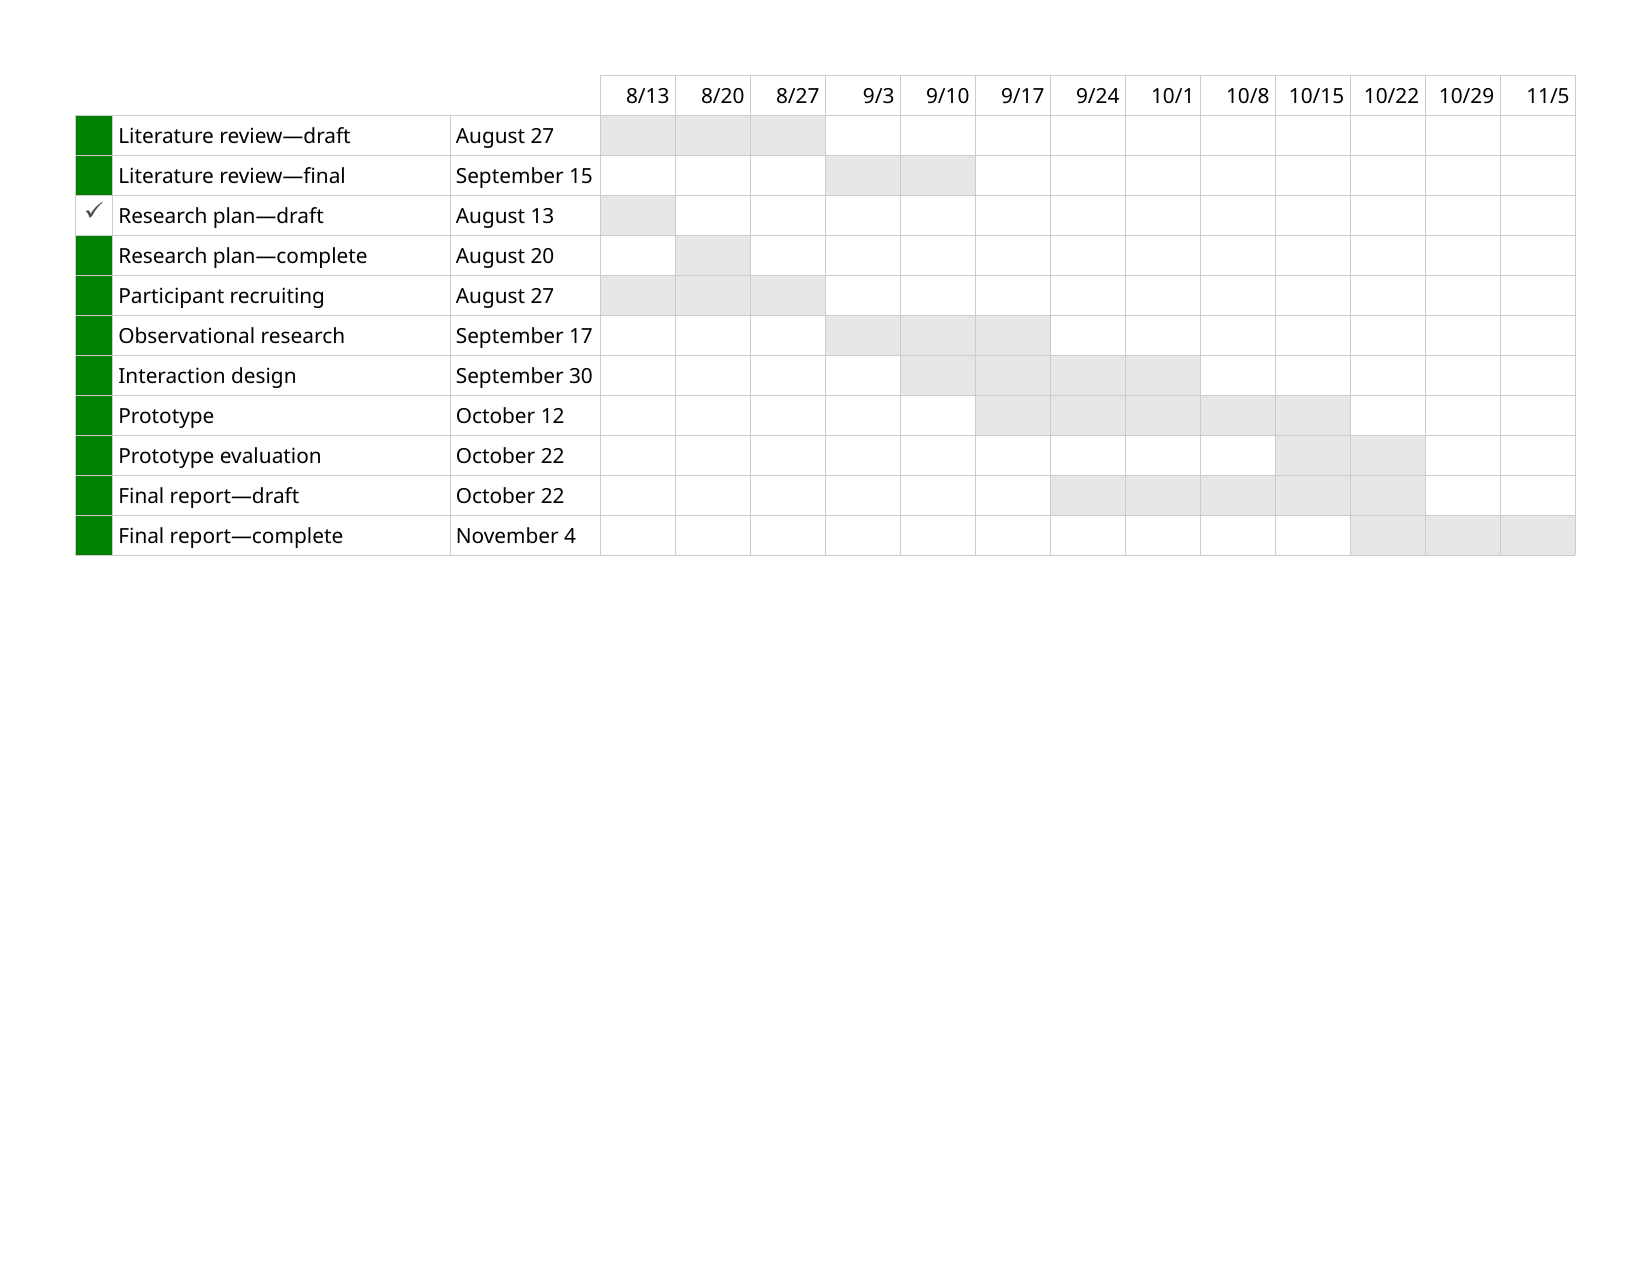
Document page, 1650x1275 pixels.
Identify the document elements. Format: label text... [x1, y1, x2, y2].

table_cell 3 [76, 196, 112, 235]
table_cell [676, 476, 750, 515]
table_cell [1276, 276, 1350, 315]
table_cell [751, 356, 825, 395]
table_cell [1201, 156, 1275, 195]
table_cell [601, 396, 675, 435]
table_header [450, 75, 600, 115]
table_cell [1276, 436, 1350, 475]
table_cell [1351, 396, 1425, 435]
table_cell [76, 236, 112, 275]
table_cell [826, 116, 900, 155]
table_header 10/8 [1201, 76, 1275, 115]
table_header 10/15 [1276, 76, 1350, 115]
table_cell [76, 396, 112, 435]
table_cell [1201, 356, 1275, 395]
table_cell [676, 396, 750, 435]
table_cell [1126, 196, 1200, 235]
table_header 8/13 [601, 76, 675, 115]
table_cell [1051, 516, 1125, 555]
table_cell [1276, 156, 1350, 195]
table_cell [601, 116, 675, 155]
table_cell [676, 236, 750, 275]
table_cell [601, 316, 675, 355]
table_cell Literature review—draft [113, 116, 450, 155]
table_cell [1126, 516, 1200, 555]
table_cell [1501, 276, 1575, 315]
table_cell [901, 356, 975, 395]
table_cell [1351, 436, 1425, 475]
table_cell [76, 516, 112, 555]
table_cell [676, 316, 750, 355]
table_cell August 27 [451, 276, 600, 315]
table_cell [826, 516, 900, 555]
table_cell [751, 396, 825, 435]
table_cell [976, 436, 1050, 475]
table_cell September 30 [451, 356, 600, 395]
table_cell [826, 236, 900, 275]
table_cell [1426, 116, 1500, 155]
table_header [75, 75, 112, 115]
table_cell Participant recruiting [113, 276, 450, 315]
table_cell Final report—draft [113, 476, 450, 515]
table_cell [1351, 516, 1425, 555]
table_cell August 20 [451, 236, 600, 275]
table_cell [1351, 476, 1425, 515]
table_cell [751, 276, 825, 315]
table_header 9/24 [1051, 76, 1125, 115]
table_cell [1201, 516, 1275, 555]
table_cell [751, 156, 825, 195]
table_cell [976, 236, 1050, 275]
table_cell [676, 356, 750, 395]
table_cell [901, 516, 975, 555]
table_cell Prototype [113, 396, 450, 435]
table_cell [1051, 236, 1125, 275]
table_cell [676, 436, 750, 475]
table_cell [76, 476, 112, 515]
table_cell August 27 [451, 116, 600, 155]
table_cell Interaction design [113, 356, 450, 395]
table_cell [1276, 116, 1350, 155]
table_cell [1051, 396, 1125, 435]
table_cell [676, 116, 750, 155]
table_cell [76, 276, 112, 315]
table_cell [676, 196, 750, 235]
table_cell [76, 436, 112, 475]
table_cell [1426, 516, 1500, 555]
table_cell [1126, 356, 1200, 395]
table_cell [601, 476, 675, 515]
table_cell [751, 436, 825, 475]
table_cell [1126, 116, 1200, 155]
table_cell [1276, 516, 1350, 555]
table_cell [1501, 516, 1575, 555]
table_cell [601, 516, 675, 555]
table_cell [1276, 356, 1350, 395]
table_cell [1201, 396, 1275, 435]
table_cell [901, 476, 975, 515]
table_cell [1501, 236, 1575, 275]
table_cell [1201, 196, 1275, 235]
table_cell [901, 396, 975, 435]
table_cell September 17 [451, 316, 600, 355]
table_cell [1426, 436, 1500, 475]
table_cell [601, 276, 675, 315]
table_cell [976, 196, 1050, 235]
table_cell [601, 236, 675, 275]
table_cell [1276, 196, 1350, 235]
table_cell [1426, 396, 1500, 435]
table_cell [1351, 116, 1425, 155]
table_cell [976, 316, 1050, 355]
table_cell [1501, 196, 1575, 235]
table_cell [976, 116, 1050, 155]
table_cell [1426, 476, 1500, 515]
table_cell [901, 156, 975, 195]
table_cell [76, 356, 112, 395]
table_cell [1276, 476, 1350, 515]
table_cell [826, 436, 900, 475]
table_cell [1201, 476, 1275, 515]
table_cell Research plan—draft [113, 196, 450, 235]
table_cell [1426, 196, 1500, 235]
table_header 10/29 [1426, 76, 1500, 115]
table_cell [1051, 116, 1125, 155]
table_cell [901, 436, 975, 475]
table_cell [1051, 356, 1125, 395]
table_cell [976, 396, 1050, 435]
table_header 9/10 [901, 76, 975, 115]
table_cell October 22 [451, 476, 600, 515]
table_cell [676, 156, 750, 195]
table_header 11/5 [1501, 76, 1575, 115]
table_cell Observational research [113, 316, 450, 355]
table_cell [1051, 156, 1125, 195]
table_cell [751, 476, 825, 515]
table_cell [1351, 236, 1425, 275]
table_cell [1126, 476, 1200, 515]
table_cell August 13 [451, 196, 600, 235]
table_cell [826, 396, 900, 435]
table_cell [1126, 156, 1200, 195]
table_cell [1501, 116, 1575, 155]
table_cell October 22 [451, 436, 600, 475]
table_cell [826, 356, 900, 395]
table_cell [1051, 196, 1125, 235]
table_header 10/1 [1126, 76, 1200, 115]
table_cell October 12 [451, 396, 600, 435]
table_cell [976, 516, 1050, 555]
table_cell [751, 196, 825, 235]
table_cell [1051, 316, 1125, 355]
table_cell Final report—complete [113, 516, 450, 555]
table_cell [76, 116, 112, 155]
table_cell [1426, 236, 1500, 275]
table_cell [976, 276, 1050, 315]
table_cell [976, 356, 1050, 395]
table_cell [1126, 436, 1200, 475]
table_cell [676, 276, 750, 315]
table_cell [1501, 156, 1575, 195]
table_header 9/3 [826, 76, 900, 115]
table_cell [1201, 116, 1275, 155]
table_cell [601, 356, 675, 395]
table_cell [601, 196, 675, 235]
table_cell [1501, 316, 1575, 355]
table_cell [901, 196, 975, 235]
table_header 9/17 [976, 76, 1050, 115]
table_cell [1276, 396, 1350, 435]
table_cell [751, 236, 825, 275]
table_cell [1351, 356, 1425, 395]
table_cell [76, 156, 112, 195]
table_cell [901, 276, 975, 315]
table_cell [976, 156, 1050, 195]
table_cell [1501, 356, 1575, 395]
table_cell [1426, 156, 1500, 195]
table_cell [1051, 276, 1125, 315]
table_cell [826, 276, 900, 315]
table_cell [1201, 316, 1275, 355]
table_header 10/22 [1351, 76, 1425, 115]
table_cell [1501, 476, 1575, 515]
table_cell [1276, 316, 1350, 355]
table_cell [901, 116, 975, 155]
table_cell [76, 316, 112, 355]
table_cell Literature review—final [113, 156, 450, 195]
table_cell [826, 196, 900, 235]
table_header [113, 75, 450, 115]
table_cell [1426, 276, 1500, 315]
table_cell [1426, 356, 1500, 395]
table_cell [1351, 196, 1425, 235]
table_cell [1201, 436, 1275, 475]
table_cell [1276, 236, 1350, 275]
table_cell November 4 [451, 516, 600, 555]
table_cell [1201, 276, 1275, 315]
table_cell [1501, 396, 1575, 435]
table_cell [676, 516, 750, 555]
table_cell [1201, 236, 1275, 275]
table_cell [751, 116, 825, 155]
table_header 8/20 [676, 76, 750, 115]
table_cell [1426, 316, 1500, 355]
table_cell [1351, 156, 1425, 195]
table_cell [1126, 276, 1200, 315]
table_cell [1126, 316, 1200, 355]
table_cell [751, 516, 825, 555]
table_cell [1051, 476, 1125, 515]
table_cell Prototype evaluation [113, 436, 450, 475]
table_cell September 15 [451, 156, 600, 195]
table_cell [1126, 396, 1200, 435]
table_cell [1351, 276, 1425, 315]
table_cell [826, 156, 900, 195]
table_cell Research plan—complete [113, 236, 450, 275]
table_cell [601, 436, 675, 475]
table_cell [976, 476, 1050, 515]
table_cell [901, 236, 975, 275]
table_header 8/27 [751, 76, 825, 115]
table_cell [601, 156, 675, 195]
table_cell [901, 316, 975, 355]
table_cell [826, 316, 900, 355]
table_cell [1501, 436, 1575, 475]
table_cell [1126, 236, 1200, 275]
table_cell [1051, 436, 1125, 475]
table_cell [1351, 316, 1425, 355]
table_cell [751, 316, 825, 355]
table_cell [826, 476, 900, 515]
